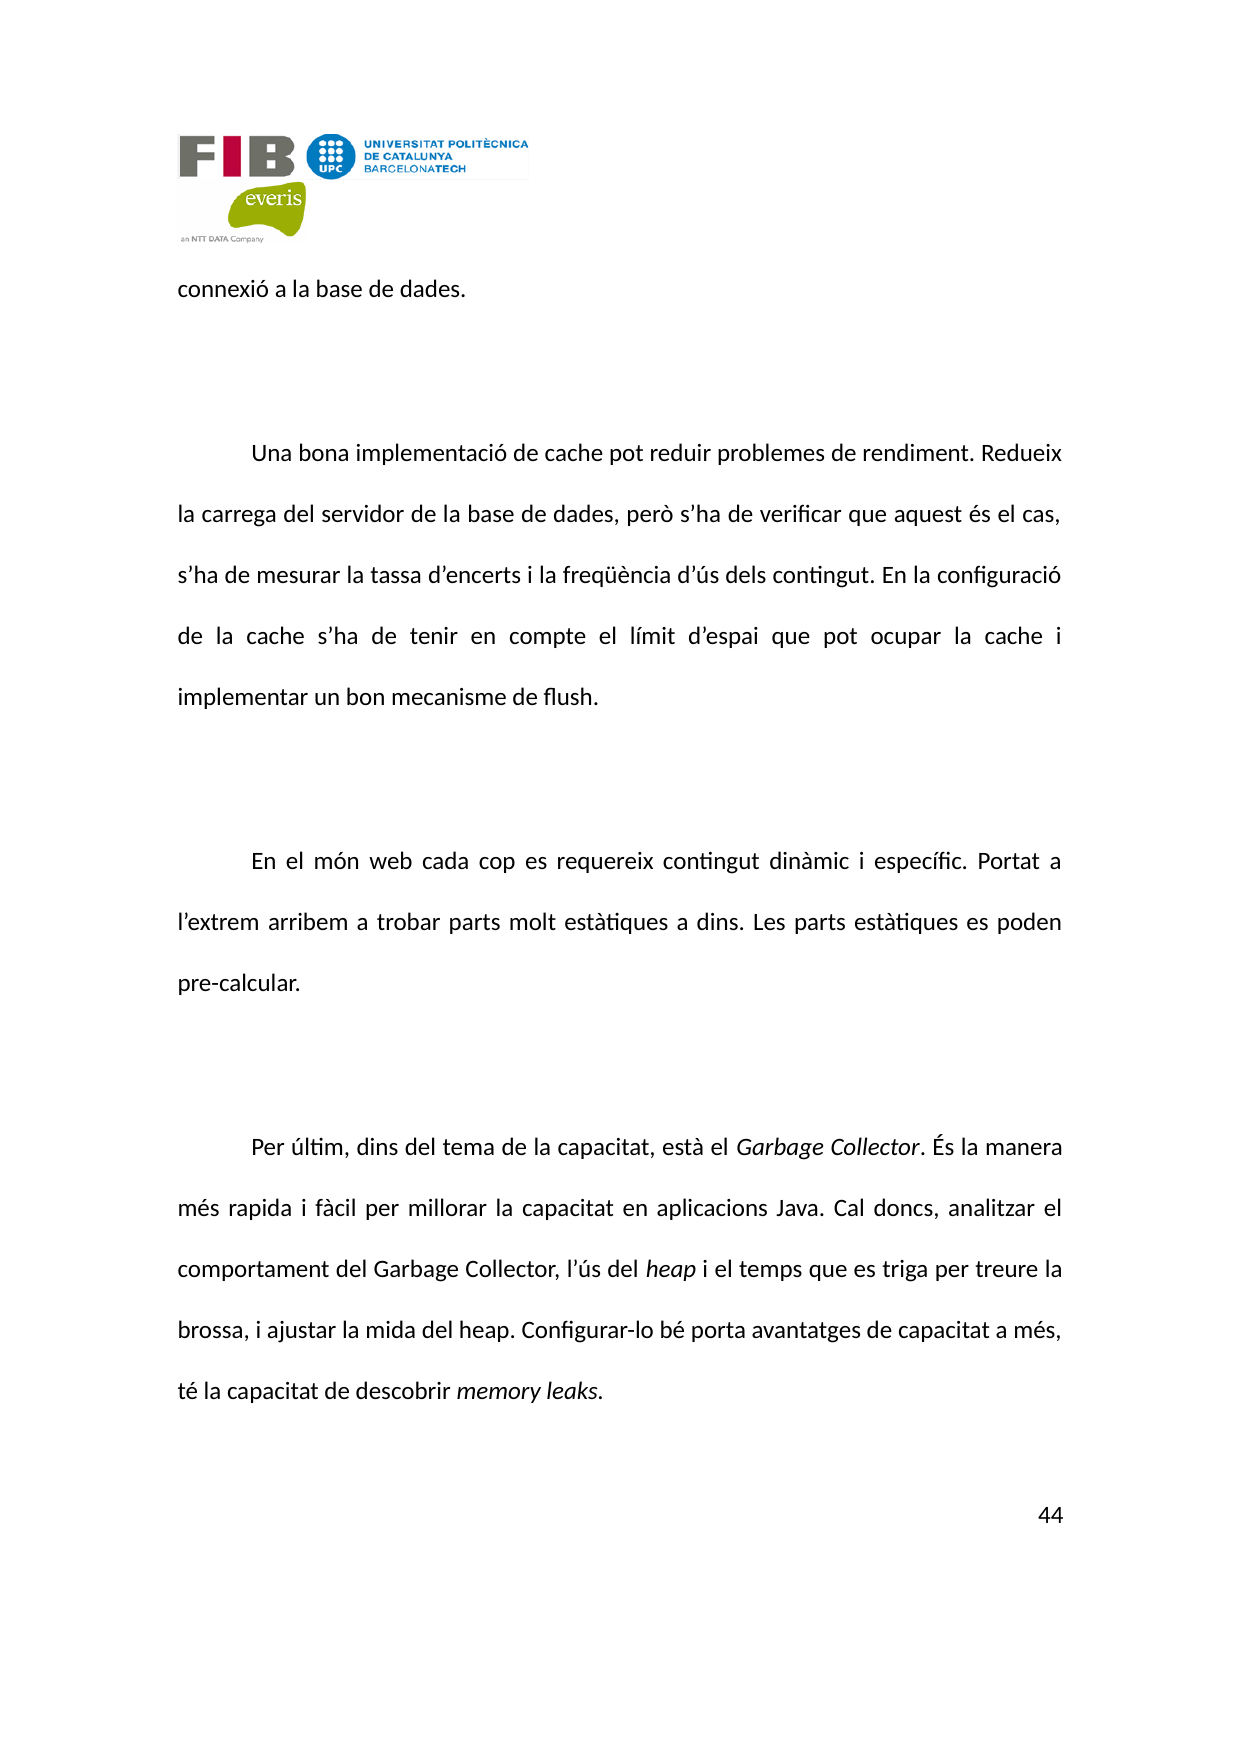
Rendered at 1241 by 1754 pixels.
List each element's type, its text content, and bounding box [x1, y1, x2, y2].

text Per últim, dins del tema de la capacitat, està el Garbage Collector. És la manera més rapida i fàcil per millorar la capacitat en aplicacions Java. Cal doncs, analitzar el comportament del Garbage Collector, l’ús del heap i el temps que es triga per treure la brossa, i ajustar la mida del heap. Configurar-lo bé porta avantatges de capacitat a més, té la capacitat de descobrir memory leaks. [177, 1131, 1063, 1406]
text En el món web cada cop es requereix contingut dinàmic i específic. Portat a l’extrem arribem a trobar parts molt estàtiques a dins. Les parts estàtiques es poden pre-calcular. [177, 845, 1063, 998]
text Una bona implementació de cache pot reduir problemes de rendiment. Redueix la carrega del servidor de la base de dades, però s’ha de verificar que aquest és el cas, s’ha de mesurar la tassa d’encerts i la freqüència d’ús dels contingut. En la configuració de la cache s’ha de tenir en compte el límit d’espai que pot ocupar la cache i implementar un bon mecanisme de flush. [177, 437, 1063, 712]
text connexió a la base de dades. [177, 273, 1063, 304]
picture [177, 134, 529, 243]
